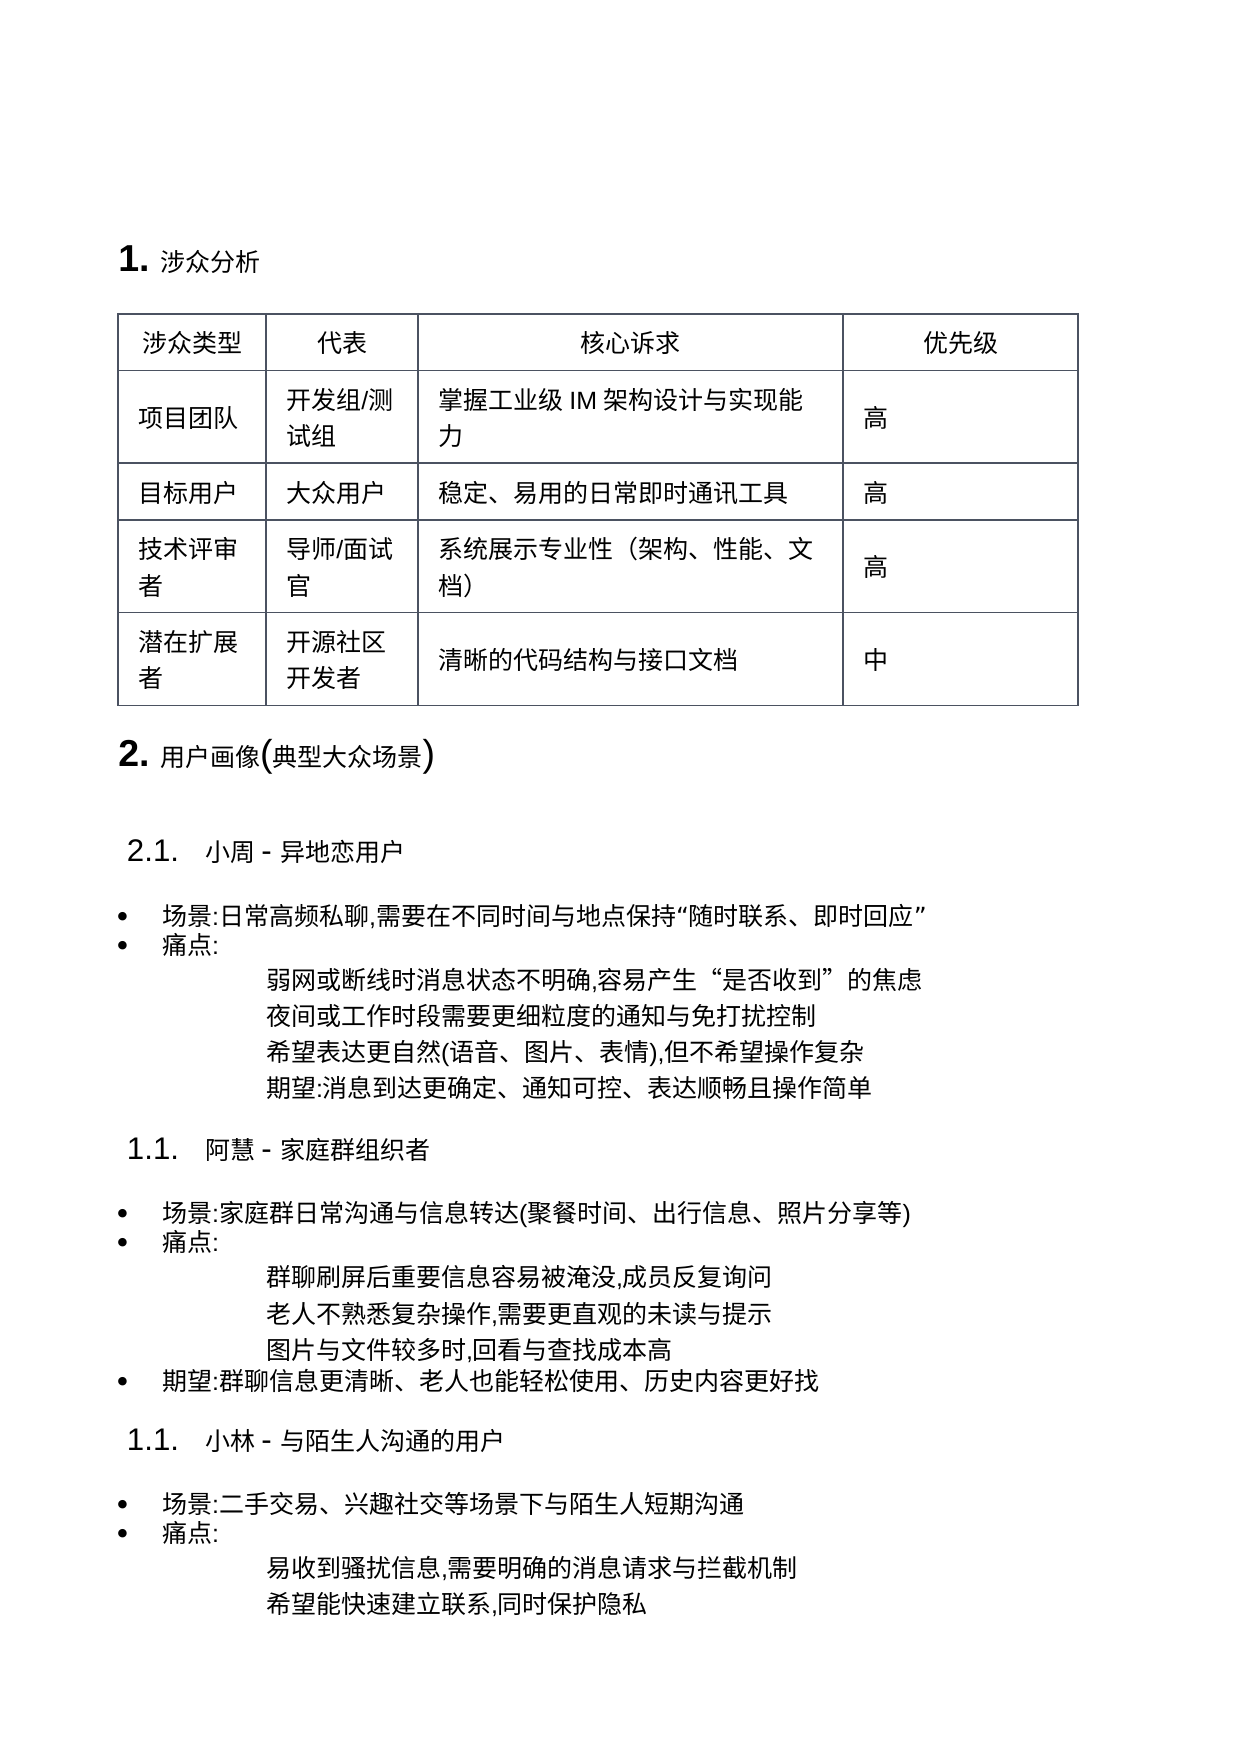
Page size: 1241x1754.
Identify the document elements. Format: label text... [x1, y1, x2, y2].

table_header 核心诉求 [419, 315, 842, 369]
text 期望:消息到达更确定、通知可控、表达顺畅且操作简单 [266, 1069, 1122, 1105]
table_cell 系统展示专业性（架构、性能、文档） [419, 521, 842, 612]
table_cell 开发组/测试组 [267, 371, 417, 462]
table_header 优先级 [844, 315, 1077, 369]
list 场景:家庭群日常沟通与信息转达(聚餐时间、出行信息、照片分享等) [118, 1199, 1122, 1228]
text 夜间或工作时段需要更细粒度的通知与免打扰控制 [266, 996, 1122, 1033]
table_cell 高 [844, 521, 1077, 612]
table_cell 技术评审者 [119, 521, 265, 612]
list 场景:日常高频私聊,需要在不同时间与地点保持“随时联系、即时回应” [118, 901, 1122, 931]
table_cell 稳定、易用的日常即时通讯工具 [419, 464, 842, 519]
text 希望能快速建立联系,同时保护隐私 [266, 1585, 1122, 1621]
list 痛点: [118, 931, 1122, 960]
subtitle 1. 涉众分析 [118, 236, 1122, 279]
table_cell 导师/面试官 [267, 521, 417, 612]
text 易收到骚扰信息,需要明确的消息请求与拦截机制 [266, 1548, 1122, 1585]
table_cell 潜在扩展者 [119, 613, 265, 704]
table_cell 掌握工业级 IM 架构设计与实现能力 [419, 371, 842, 462]
list 痛点: [118, 1519, 1122, 1548]
table_cell 目标用户 [119, 464, 265, 519]
text 群聊刷屏后重要信息容易被淹没,成员反复询问 [266, 1258, 1122, 1294]
subtitle 阿慧 - 家庭群组织者 [118, 1130, 1122, 1167]
text 弱网或断线时消息状态不明确,容易产生“是否收到”的焦虑 [266, 960, 1122, 996]
text 希望表达更自然(语音、图片、表情),但不希望操作复杂 [266, 1033, 1122, 1069]
subtitle 小林 - 与陌生人沟通的用户 [118, 1421, 1122, 1457]
table_cell 清晰的代码结构与接口文档 [419, 613, 842, 704]
subtitle 小周 - 异地恋用户 [118, 832, 1122, 869]
table_cell 开源社区开发者 [267, 613, 417, 704]
list 期望:群聊信息更清晰、老人也能轻松使用、历史内容更好找 [118, 1367, 1122, 1396]
list 场景:二手交易、兴趣社交等场景下与陌生人短期沟通 [118, 1490, 1122, 1519]
table_header 涉众类型 [119, 315, 265, 369]
table_cell 大众用户 [267, 464, 417, 519]
table_cell 高 [844, 464, 1077, 519]
subtitle 2. 用户画像(典型大众场景) [118, 731, 1122, 774]
table_cell 高 [844, 371, 1077, 462]
table_header 代表 [267, 315, 417, 369]
table_cell 项目团队 [119, 371, 265, 462]
text 图片与文件较多时,回看与查找成本高 [266, 1330, 1122, 1367]
list 痛点: [118, 1228, 1122, 1258]
table_cell 中 [844, 613, 1077, 704]
text 老人不熟悉复杂操作,需要更直观的未读与提示 [266, 1294, 1122, 1330]
